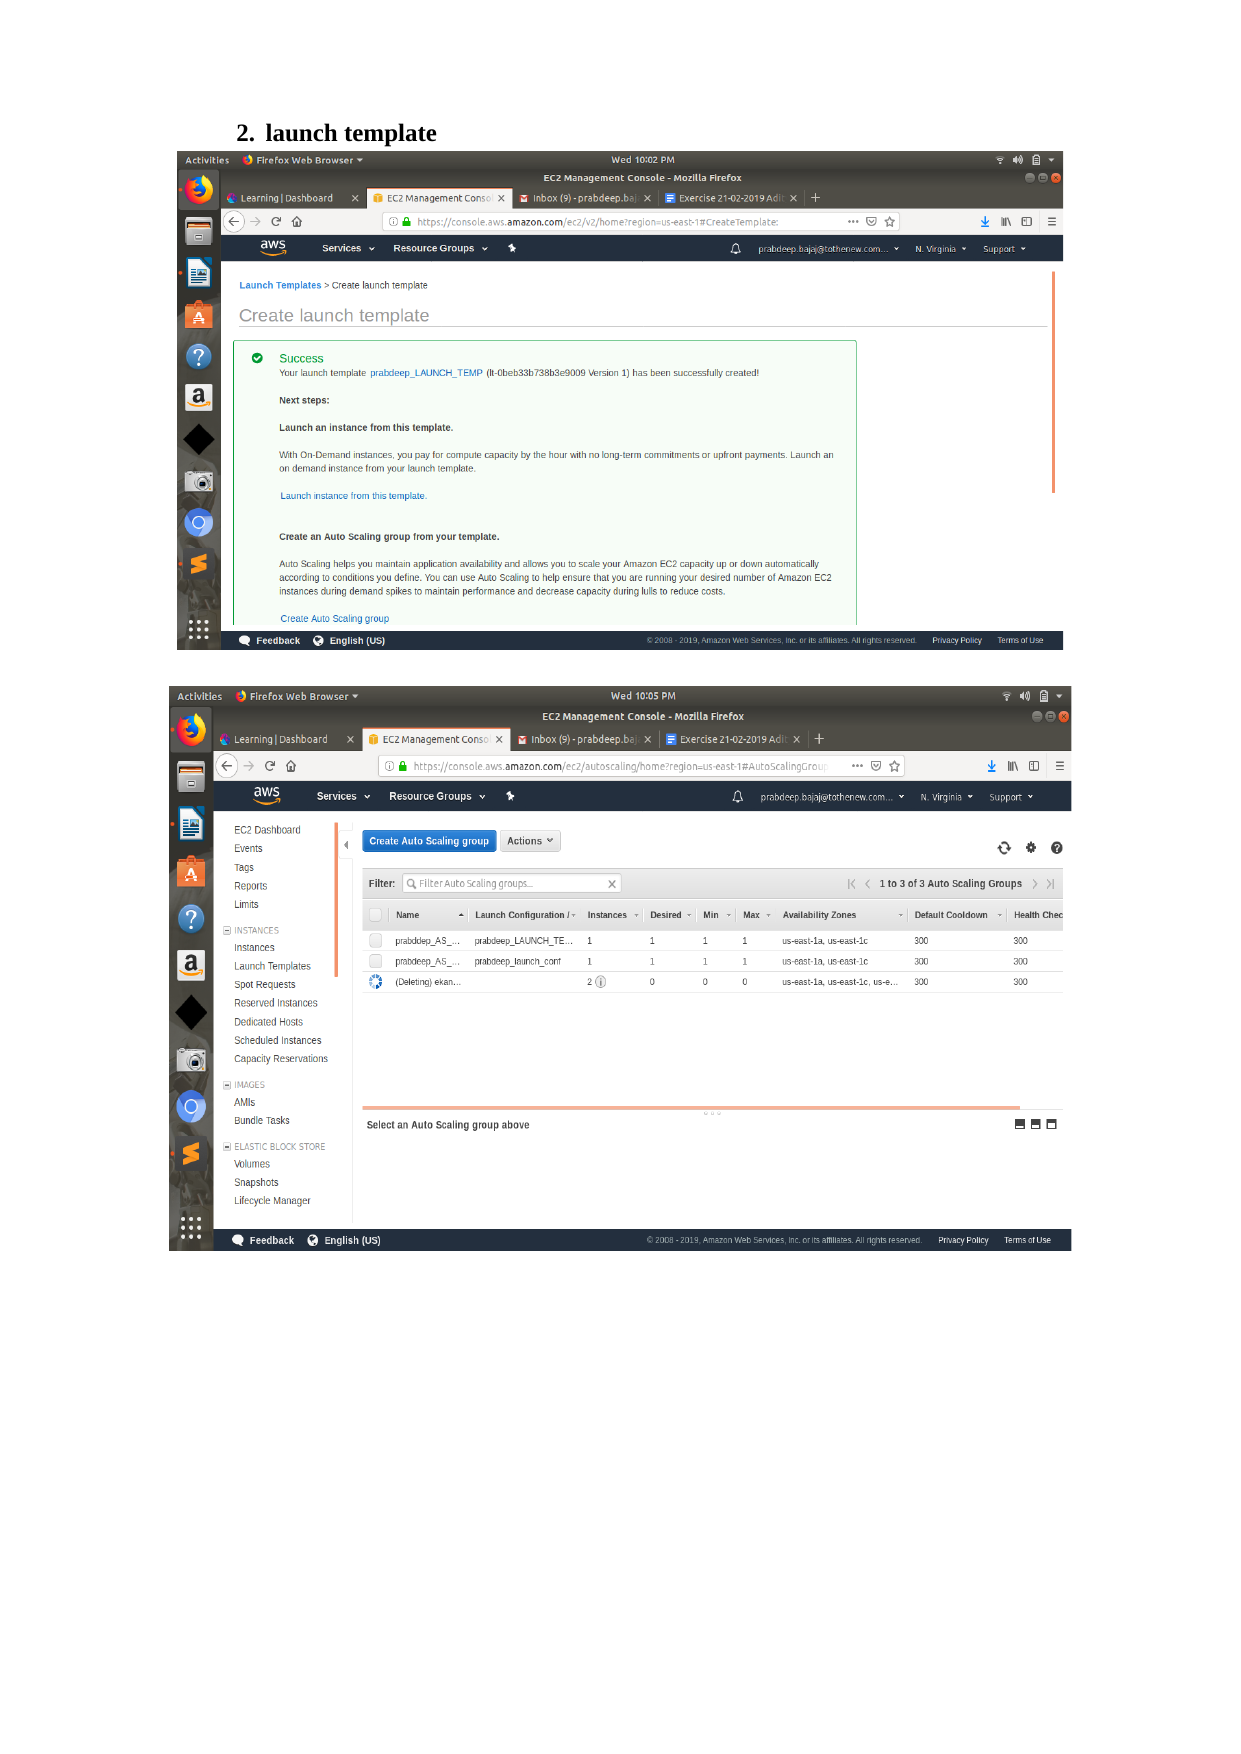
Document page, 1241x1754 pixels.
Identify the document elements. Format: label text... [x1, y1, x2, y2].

picture [177, 151, 1064, 650]
picture [169, 686, 1072, 1251]
list launch template [236, 118, 1122, 147]
